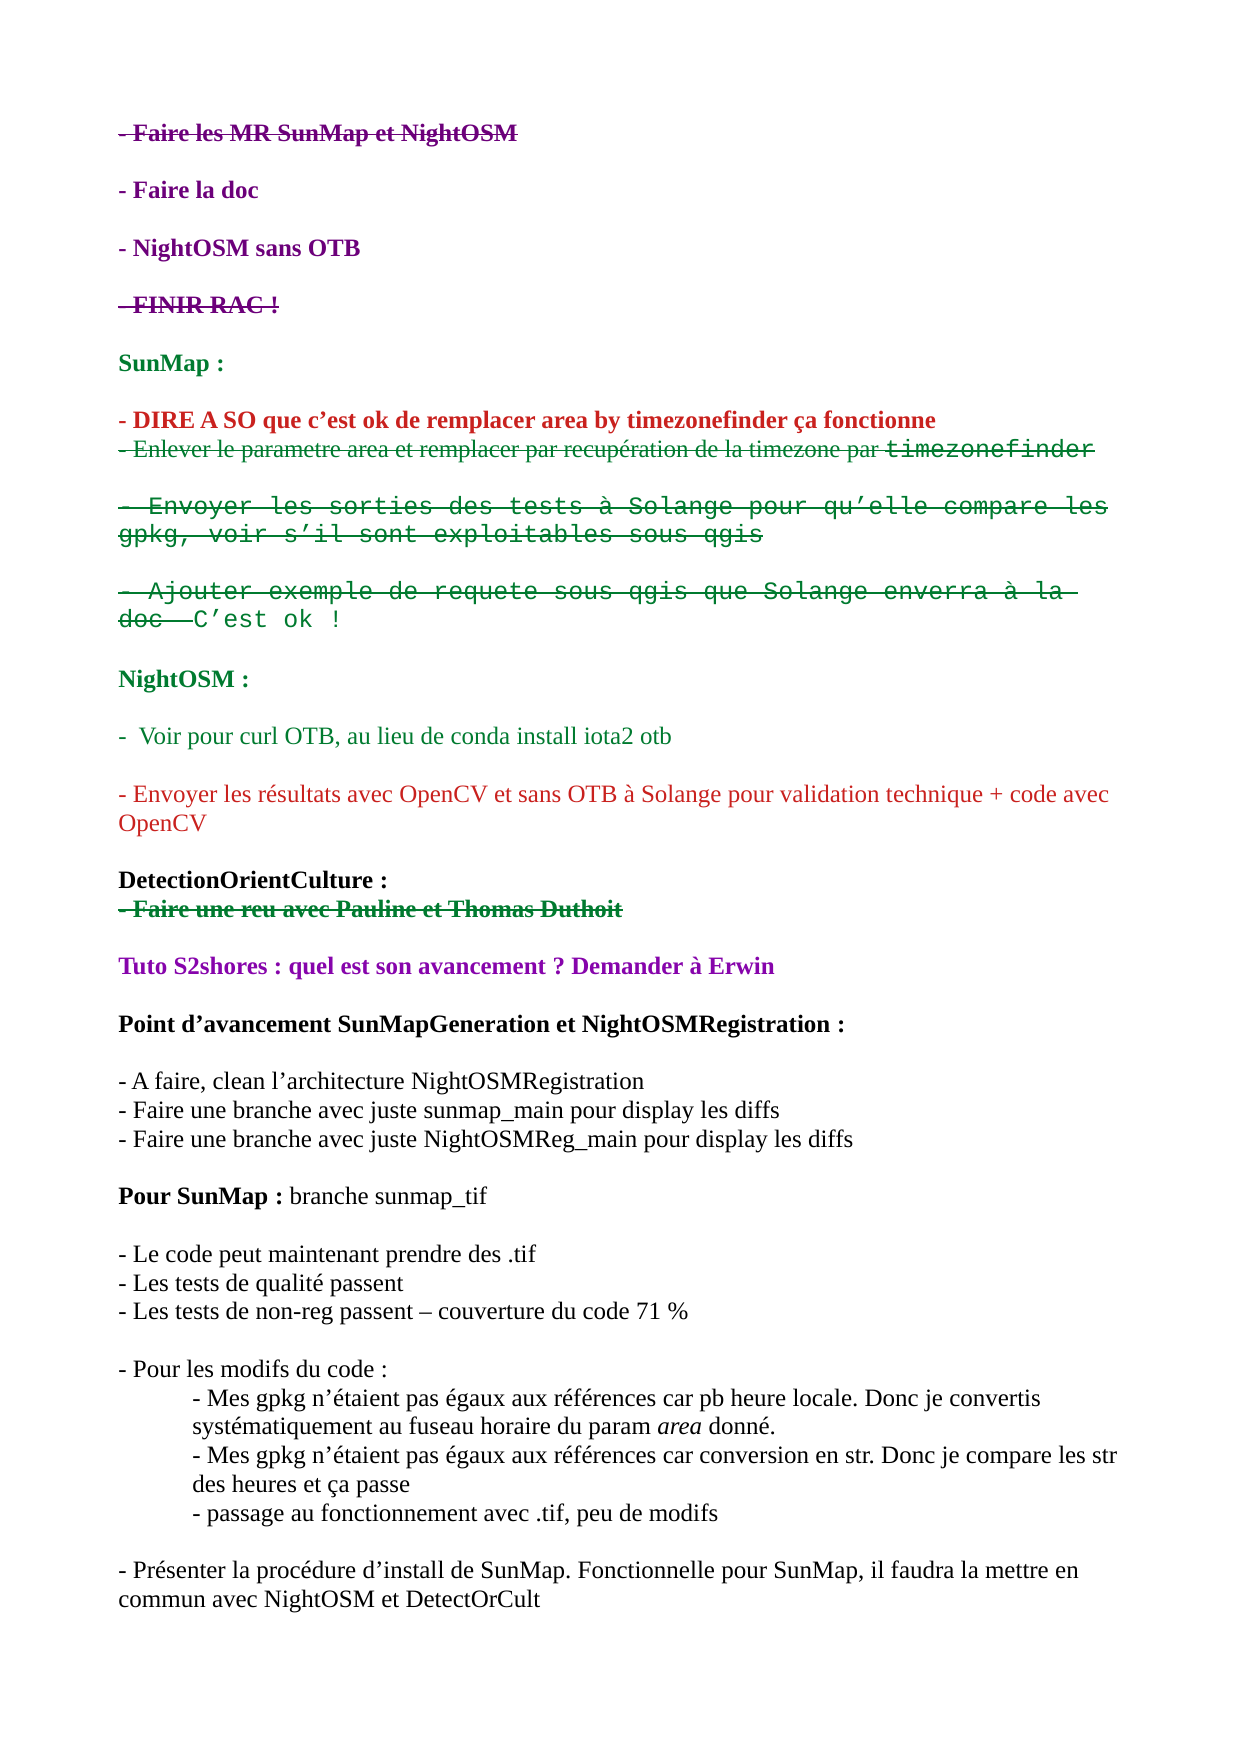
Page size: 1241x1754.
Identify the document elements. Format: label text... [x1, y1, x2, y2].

text - Les tests de qualité passent [118, 1268, 1122, 1296]
text - DIRE A SO que c’est ok de remplacer area by timezonefinder ça fonctionne [118, 406, 1122, 434]
text - Faire une branche avec juste sunmap_main pour display les diffs [118, 1095, 1122, 1124]
text - Faire la doc [118, 176, 1122, 204]
text - FINIR RAC ! [118, 291, 1122, 319]
text - A faire, clean l’architecture NightOSMRegistration [118, 1066, 1122, 1095]
text - Présenter la procédure d’install de SunMap. Fonctionnelle pour SunMap, il faudra la mettre en commun avec NightOSM et DetectOrCult [118, 1555, 1122, 1613]
text - Voir pour curl OTB, au lieu de conda install iota2 otb [118, 721, 1122, 750]
text Point d’avancement SunMapGeneration et NightOSMRegistration : [118, 1009, 1122, 1038]
text DetectionOrientCulture : [118, 865, 1122, 894]
text - Faire une branche avec juste NightOSMReg_main pour display les diffs [118, 1124, 1122, 1153]
text - NightOSM sans OTB [118, 233, 1122, 262]
text - Envoyer les résultats avec OpenCV et sans OTB à Solange pour validation technique + code avec OpenCV [118, 779, 1122, 836]
text Tuto S2shores : quel est son avancement ? Demander à Erwin [118, 951, 1122, 980]
text - Mes gpkg n’étaient pas égaux aux références car conversion en str. Donc je compare les str des heures et ça passe [118, 1440, 1122, 1498]
text - Faire une reu avec Pauline et Thomas Duthoit [118, 894, 1122, 923]
text Pour SunMap : branche sunmap_tif [118, 1181, 1122, 1210]
text - passage au fonctionnement avec .tif, peu de modifs [118, 1498, 1122, 1526]
text - Envoyer les sorties des tests à Solange pour qu’elle compare les gpkg, voir s’il sont exploitables sous qgis [118, 493, 1122, 550]
text - Le code peut maintenant prendre des .tif [118, 1239, 1122, 1268]
text - Les tests de non-reg passent – couverture du code 71 % [118, 1296, 1122, 1325]
text NightOSM : [118, 664, 1122, 693]
text - Ajouter exemple de requete sous qgis que Solange enverra à la doc C’est ok ! [118, 578, 1122, 635]
text - Pour les modifs du code : [118, 1354, 1122, 1383]
text - Mes gpkg n’étaient pas égaux aux références car pb heure locale. Donc je convertis systématiquement au fuseau horaire du param area donné. [118, 1383, 1122, 1440]
text - Enlever le parametre area et remplacer par recupération de la timezone par timezonefinder [118, 434, 1122, 465]
text SunMap : [118, 348, 1122, 377]
text - Faire les MR SunMap et NightOSM [118, 118, 1122, 147]
